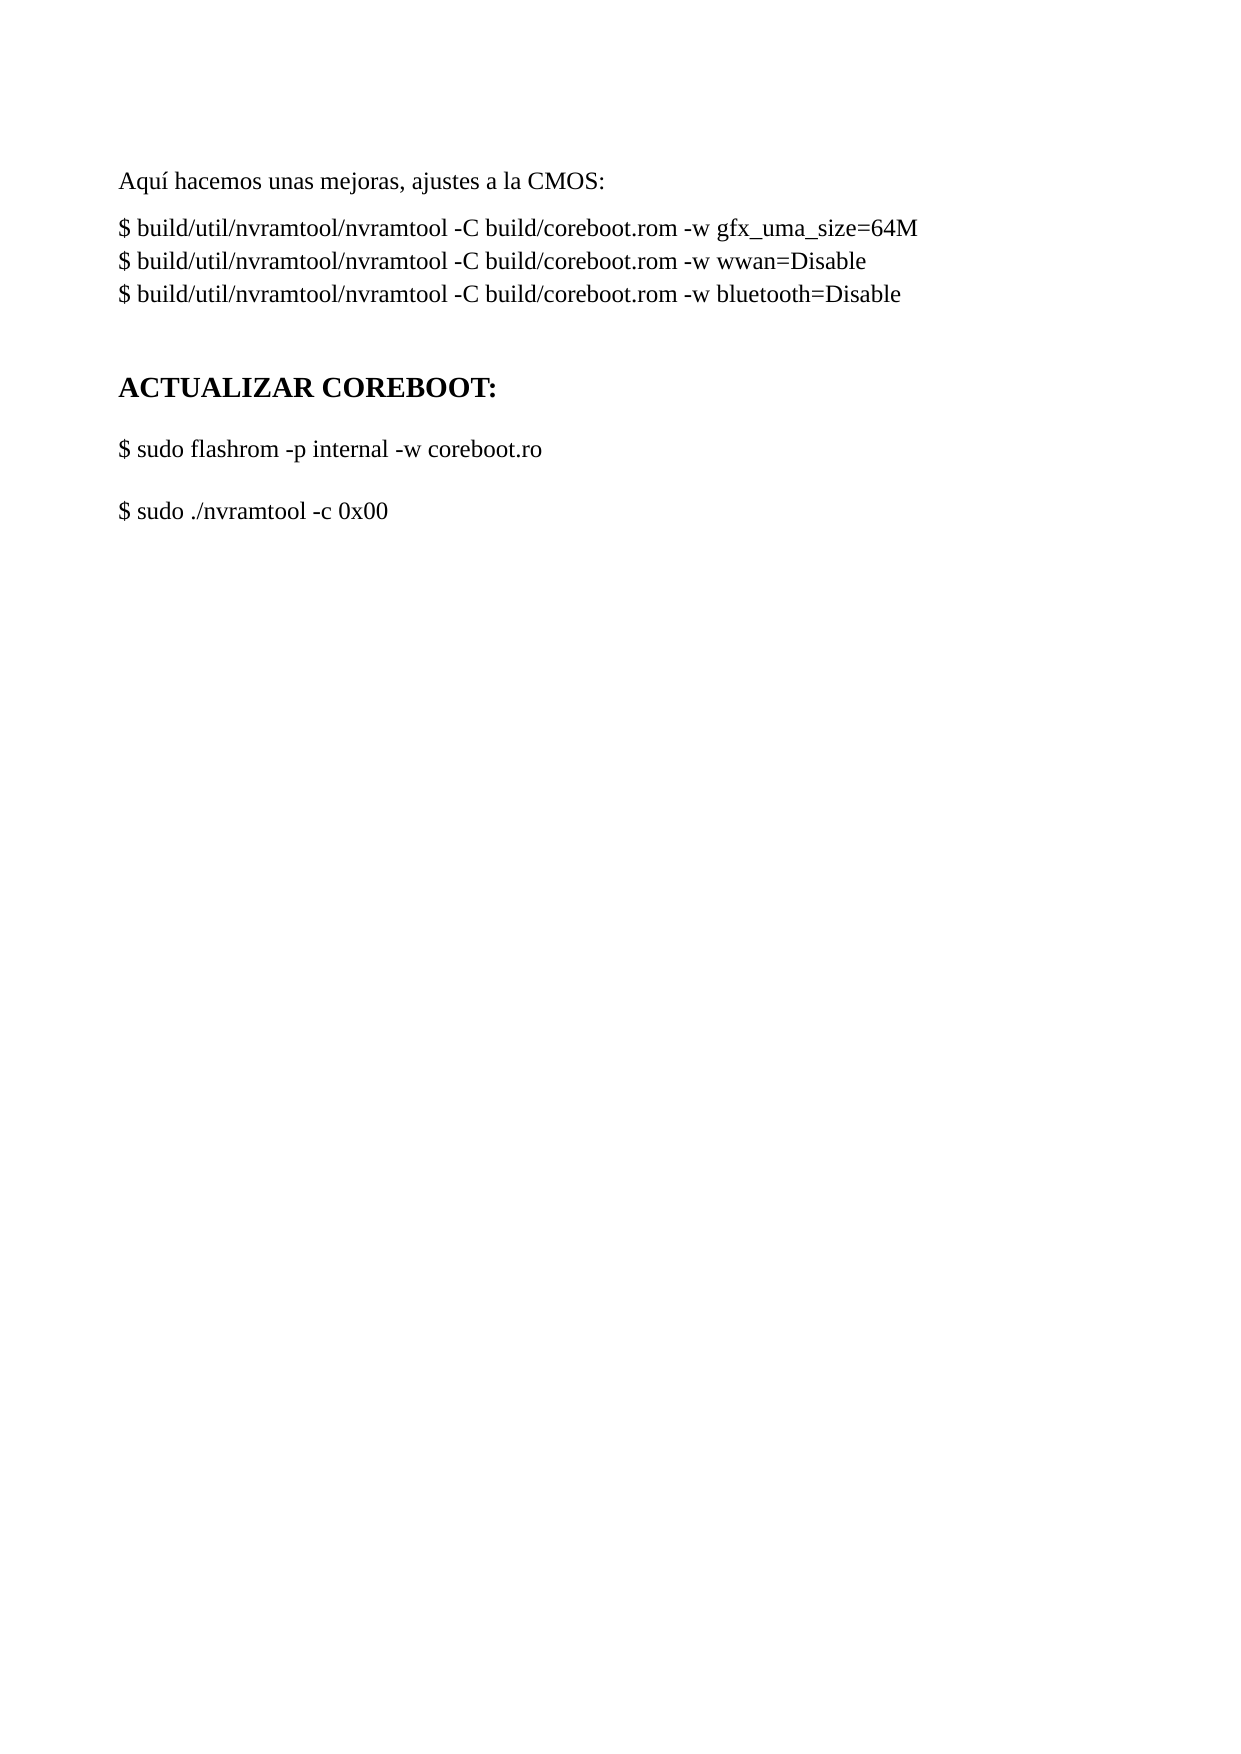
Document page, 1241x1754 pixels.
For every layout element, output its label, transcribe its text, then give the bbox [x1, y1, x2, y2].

text $ build/util/nvramtool/nvramtool -C build/coreboot.rom -w bluetooth=Disable [118, 279, 1122, 308]
text $ build/util/nvramtool/nvramtool -C build/coreboot.rom -w wwan=Disable [118, 246, 1122, 275]
text Aquí hacemos unas mejoras, ajustes a la CMOS: [118, 166, 1122, 194]
text $ build/util/nvramtool/nvramtool -C build/coreboot.rom -w gfx_uma_size=64M [118, 213, 1122, 242]
text $ sudo ./nvramtool -c 0x00 [118, 496, 1122, 525]
text ACTUALIZAR COREBOOT: [118, 371, 1122, 404]
text $ sudo flashrom -p internal -w coreboot.ro [118, 434, 1122, 462]
